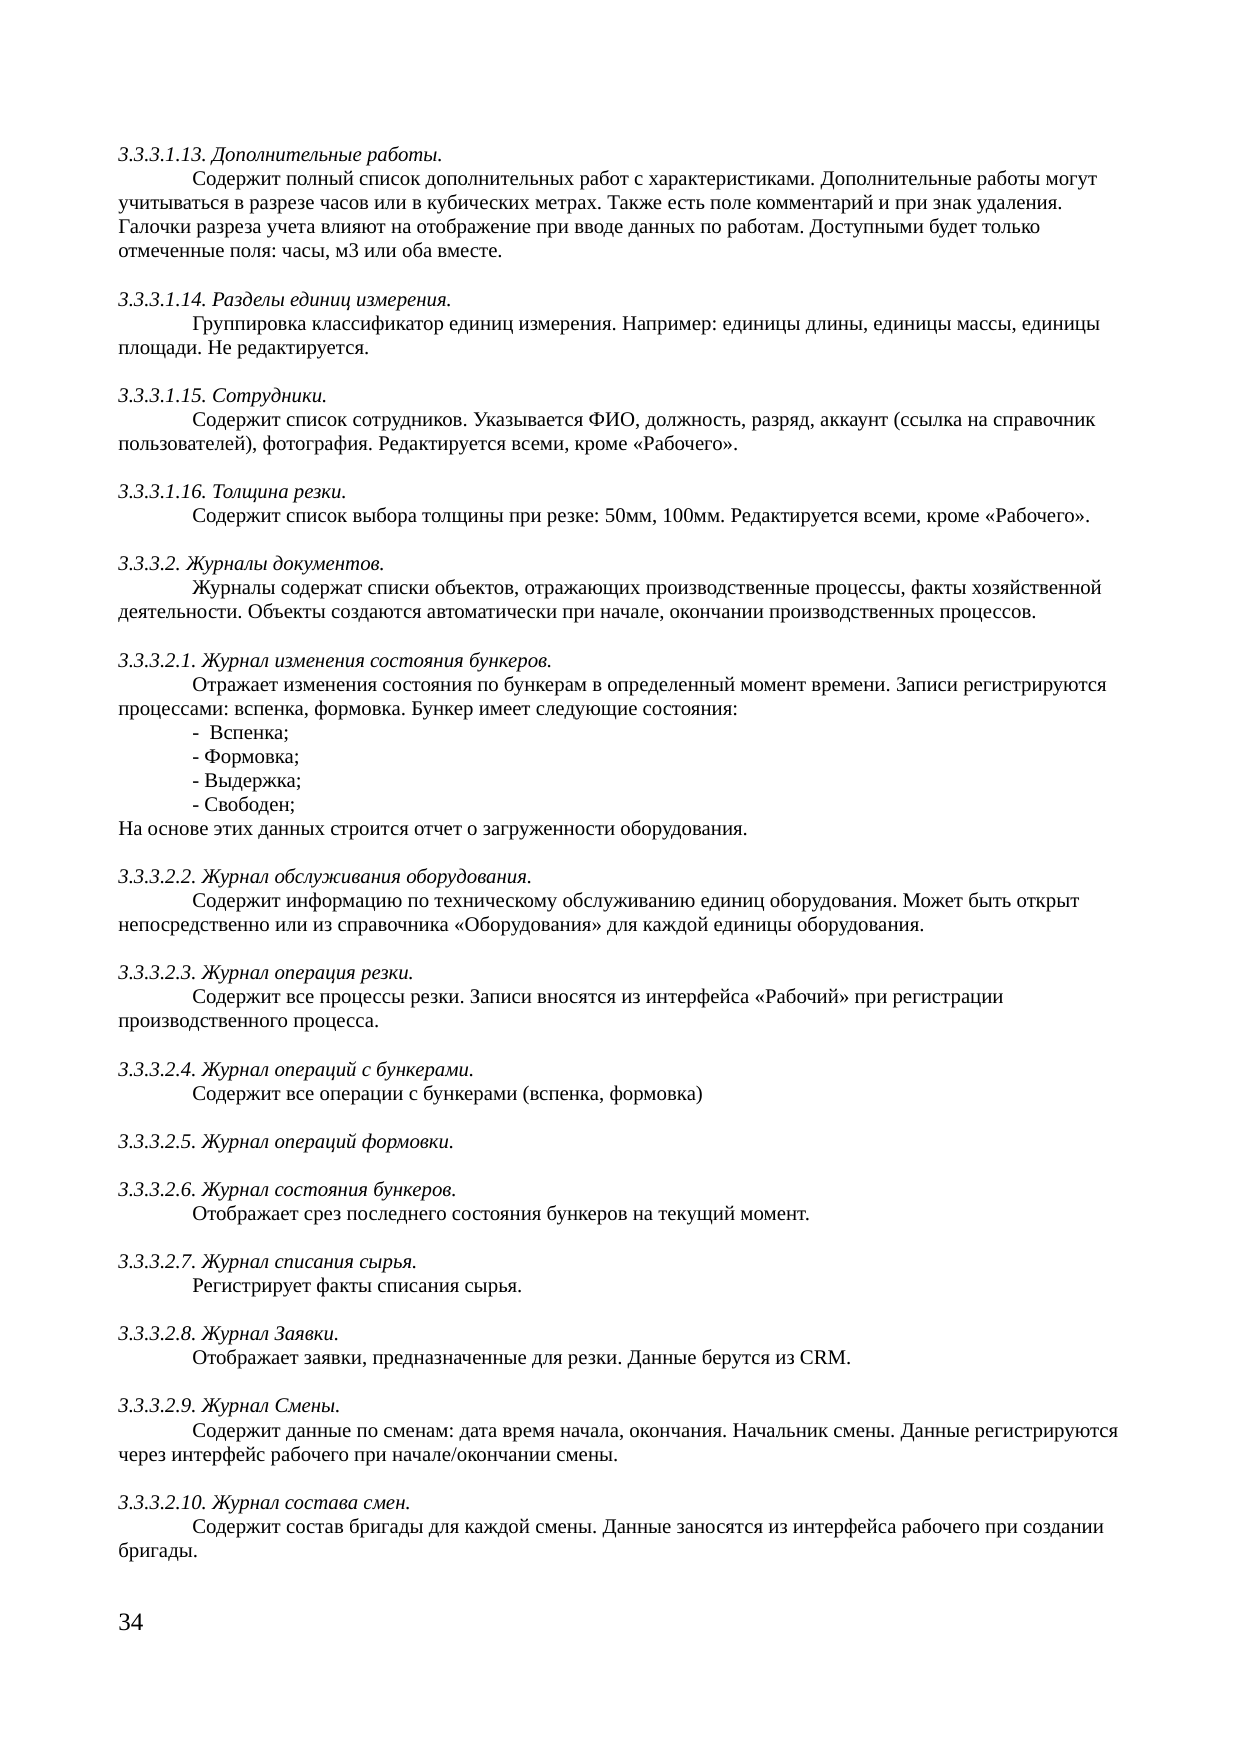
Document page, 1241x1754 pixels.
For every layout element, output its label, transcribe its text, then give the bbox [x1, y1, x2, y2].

text 3.3.3.1.14. Разделы единиц измерения. [118, 287, 1122, 311]
text Отображает заявки, предназначенные для резки. Данные берутся из CRM. [118, 1345, 1122, 1369]
text 3.3.3.2.10. Журнал состава смен. [118, 1490, 1122, 1514]
text 3.3.3.1.16. Толщина резки. [118, 479, 1122, 503]
text На основе этих данных строится отчет о загруженности оборудования. [118, 816, 1122, 840]
text 3.3.3.2.8. Журнал Заявки. [118, 1321, 1122, 1345]
text 3.3.3.2.5. Журнал операций формовки. [118, 1129, 1122, 1153]
text Содержит информацию по техническому обслуживанию единиц оборудования. Может быть открыт непосредственно или из справочника «Оборудования» для каждой единицы оборудования. [118, 888, 1122, 936]
text Содержит все процессы резки. Записи вносятся из интерфейса «Рабочий» при регистрации производственного процесса. [118, 984, 1122, 1032]
text 3.3.3.2. Журналы документов. [118, 551, 1122, 575]
text Содержит данные по сменам: дата время начала, окончания. Начальник смены. Данные регистрируются через интерфейс рабочего при начале/окончании смены. [118, 1417, 1122, 1466]
text Отражает изменения состояния по бункерам в определенный момент времени. Записи регистрируются процессами: вспенка, формовка. Бункер имеет следующие состояния: [118, 672, 1122, 720]
text Содержит список сотрудников. Указывается ФИО, должность, разряд, аккаунт (ссылка на справочник пользователей), фотография. Редактируется всеми, кроме «Рабочего». [118, 407, 1122, 455]
text 3.3.3.2.6. Журнал состояния бункеров. [118, 1177, 1122, 1201]
text - Вспенка; [118, 720, 1122, 744]
text Журналы содержат списки объектов, отражающих производственные процессы, факты хозяйственной деятельности. Объекты создаются автоматически при начале, окончании производственных процессов. [118, 575, 1122, 623]
text - Формовка; [118, 744, 1122, 768]
text Группировка классификатор единиц измерения. Например: единицы длины, единицы массы, единицы площади. Не редактируется. [118, 311, 1122, 359]
text 3.3.3.2.2. Журнал обслуживания оборудования. [118, 864, 1122, 888]
text 3.3.3.2.9. Журнал Смены. [118, 1393, 1122, 1417]
text 3.3.3.2.3. Журнал операция резки. [118, 960, 1122, 984]
text Содержит состав бригады для каждой смены. Данные заносятся из интерфейса рабочего при создании бригады. [118, 1514, 1122, 1562]
text 3.3.3.2.7. Журнал списания сырья. [118, 1249, 1122, 1273]
text Содержит полный список дополнительных работ с характеристиками. Дополнительные работы могут учитываться в разрезе часов или в кубических метрах. Также есть поле комментарий и при знак удаления. Галочки разреза учета влияют на отображение при вводе данных по работам. Доступными будет только отмеченные поля: часы, м3 или оба вместе. [118, 166, 1122, 262]
text Содержит список выбора толщины при резке: 50мм, 100мм. Редактируется всеми, кроме «Рабочего». [118, 503, 1122, 527]
text 3.3.3.2.4. Журнал операций с бункерами. [118, 1057, 1122, 1081]
text 3.3.3.2.1. Журнал изменения состояния бункеров. [118, 647, 1122, 672]
text 3.3.3.1.15. Сотрудники. [118, 383, 1122, 407]
text - Свободен; [118, 792, 1122, 816]
text Регистрирует факты списания сырья. [118, 1273, 1122, 1297]
text Содержит все операции с бункерами (вспенка, формовка) [118, 1081, 1122, 1105]
text Отображает срез последнего состояния бункеров на текущий момент. [118, 1201, 1122, 1225]
text 3.3.3.1.13. Дополнительные работы. [118, 142, 1122, 166]
text - Выдержка; [118, 768, 1122, 792]
